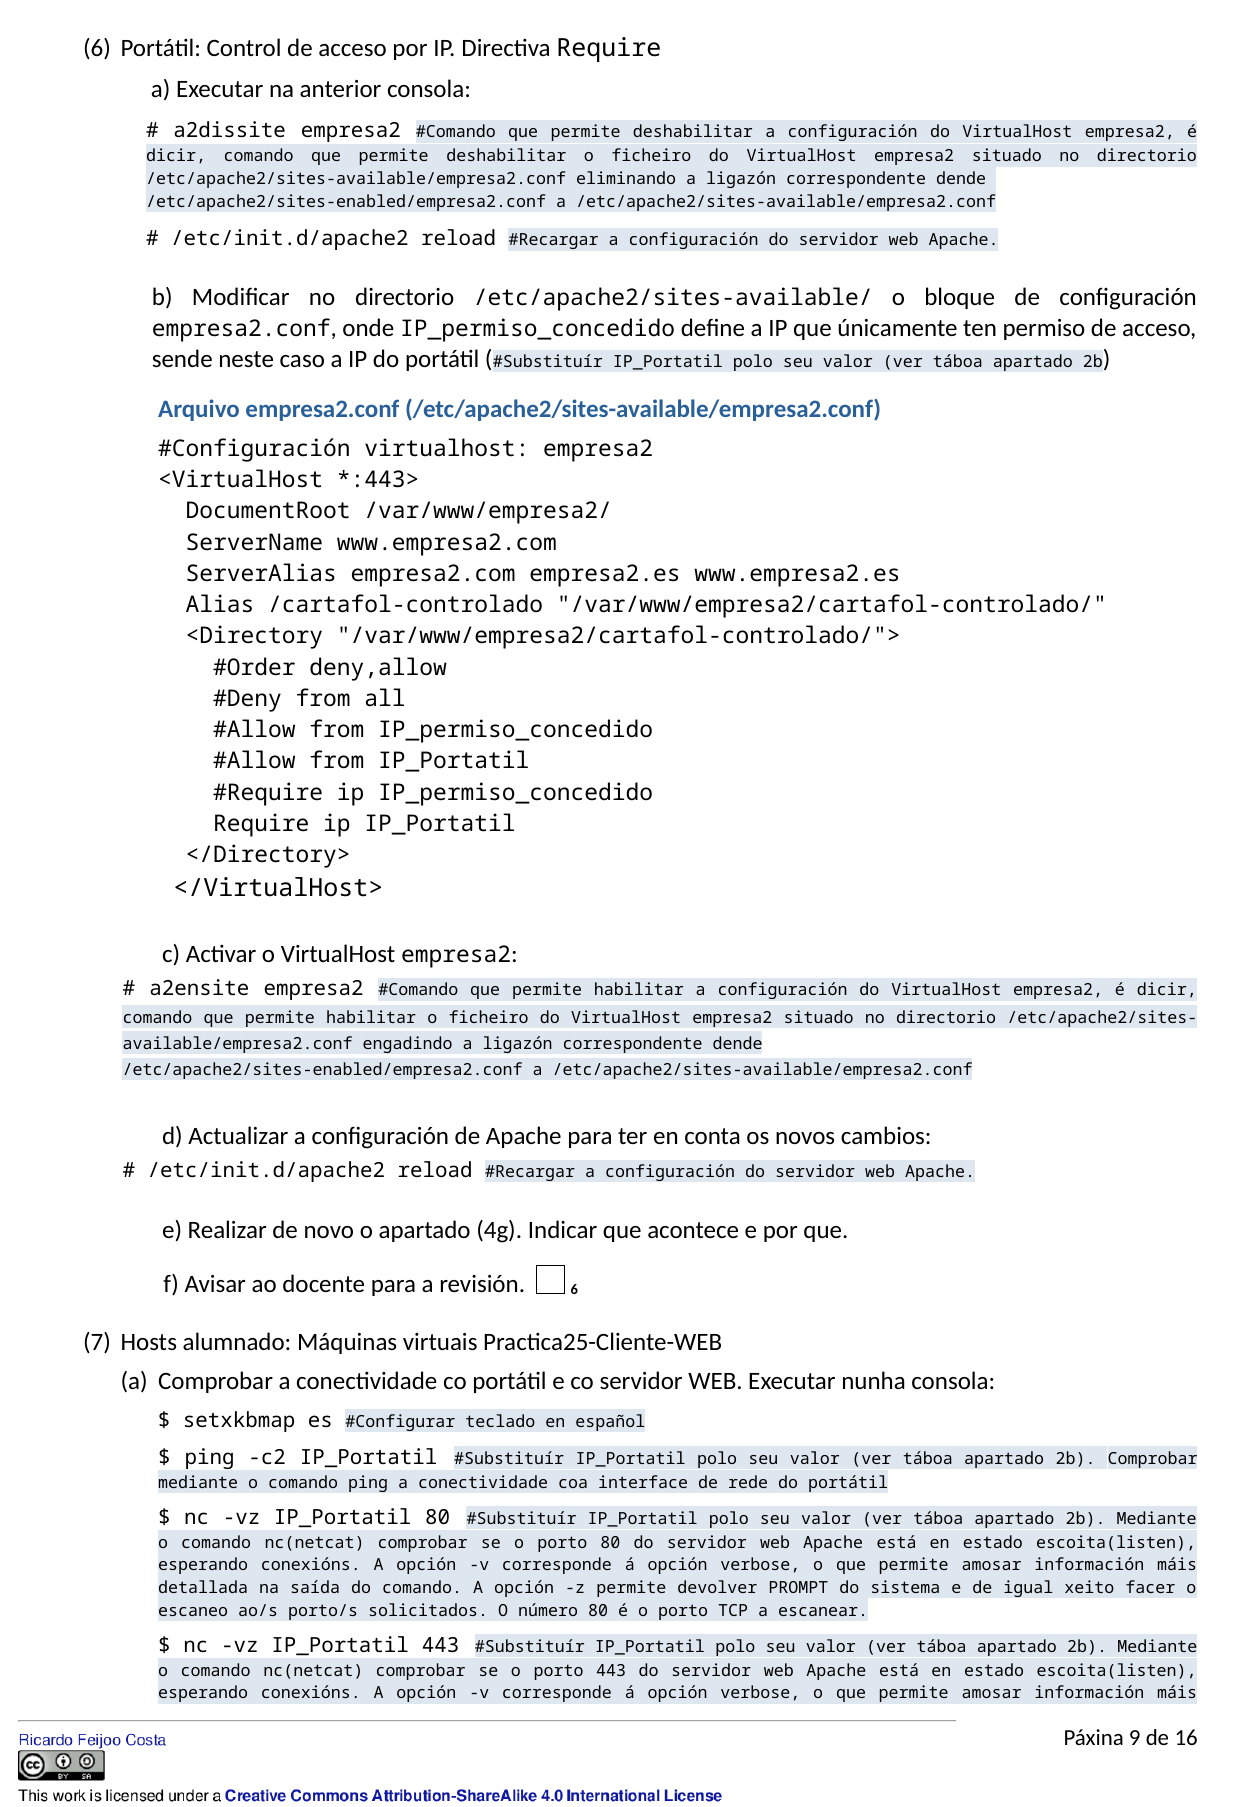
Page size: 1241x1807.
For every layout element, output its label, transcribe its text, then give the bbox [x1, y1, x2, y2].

list #Order deny,allow [120, 651, 1197, 682]
list $ nc -vz IP_Portatil 443 #Substituír IP_Portatil polo seu valor (ver táboa apartado 2b). Mediante o comando nc(netcat) comprobar se o porto 443 do servidor web Apache está en estado escoita(listen), esperando conexións. A opción -v corresponde á opción verbose, o que permite amosar información máis [120, 1630, 1197, 1704]
picture [8, 1715, 957, 1806]
list Hosts alumnado: Máquinas virtuais Practica25-Cliente-WEB [83, 1326, 1197, 1357]
list d) Actualizar a configuración de Apache para ter en conta os novos cambios: [87, 1120, 1197, 1151]
list /etc/apache2/sites-enabled/empresa2.conf a /etc/apache2/sites-available/empresa2.conf [146, 189, 1197, 212]
list Portátil: Control de acceso por IP. Directiva Require [83, 30, 1197, 64]
list Arquivo empresa2.conf (/etc/apache2/sites-available/empresa2.conf) [120, 393, 1197, 423]
list f) Avisar ao docente para a revisión. 6 [152, 1268, 1197, 1298]
list b) Modificar no directorio /etc/apache2/sites-available/ o bloque de configuración empresa2.conf, onde IP_permiso_concedido define a IP que únicamente ten permiso de acceso, sende neste caso a IP do portátil (#Substituír IP_Portatil polo seu valor (ver táboa apartado 2b) [152, 281, 1197, 374]
list # /etc/init.d/apache2 reload #Recargar a configuración do servidor web Apache. [87, 1155, 1197, 1184]
list $ ping -c2 IP_Portatil #Substituír IP_Portatil polo seu valor (ver táboa apartado 2b). Comprobar mediante o comando ping a conectividade coa interface de rede do portátil [120, 1442, 1197, 1493]
list c) Activar o VirtualHost empresa2: [87, 938, 1197, 969]
list #Configuración virtualhost: empresa2 <VirtualHost *:443> DocumentRoot /var/www/empresa2/ ServerName www.empresa2.com ServerAlias empresa2.com empresa2.es www.empresa2.es [120, 432, 1197, 588]
list /etc/apache2/sites-enabled/empresa2.conf a /etc/apache2/sites-available/empresa2.conf [87, 1057, 1197, 1080]
list #Allow from IP_Portatil [120, 744, 1197, 776]
list #Allow from IP_permiso_concedido [120, 713, 1197, 744]
list $ nc -vz IP_Portatil 80 #Substituír IP_Portatil polo seu valor (ver táboa apartado 2b). Mediante o comando nc(netcat) comprobar se o porto 80 do servidor web Apache está en estado escoita(listen), esperando conexións. A opción -v corresponde á opción verbose, o que permite amosar información máis detallada na saída do comando. A opción -z permite devolver PROMPT do sistema e de igual xeito facer o escaneo ao/s porto/s solicitados. O número 80 é o porto TCP a escanear. [120, 1502, 1197, 1621]
list $ setxkbmap es #Configurar teclado en español [122, 1405, 1197, 1433]
list </Directory> [120, 838, 1197, 869]
list Require ip IP_Portatil [120, 807, 1197, 838]
list </VirtualHost> [93, 869, 1197, 903]
list a) Executar na anterior consola: [93, 74, 1197, 104]
list e) Realizar de novo o apartado (4g). Indicar que acontece e por que. [87, 1214, 1197, 1244]
list Alias /cartafol-controlado "/var/www/empresa2/cartafol-controlado/" [120, 588, 1197, 619]
list # /etc/init.d/apache2 reload #Recargar a configuración do servidor web Apache. [146, 223, 1197, 252]
list # a2ensite empresa2 #Comando que permite habilitar a configuración do VirtualHost empresa2, é dicir, comando que permite habilitar o ficheiro do VirtualHost empresa2 situado no directorio /etc/apache2/sites-available/empresa2.conf engadindo a ligazón correspondente dende [87, 973, 1197, 1054]
list #Require ip IP_permiso_concedido [120, 776, 1197, 807]
list Comprobar a conectividade co portátil e co servidor WEB. Executar nunha consola: [120, 1365, 1197, 1396]
list <Directory "/var/www/empresa2/cartafol-controlado/"> [120, 619, 1197, 651]
list # a2dissite empresa2 #Comando que permite deshabilitar a configuración do VirtualHost empresa2, é dicir, comando que permite deshabilitar o ficheiro do VirtualHost empresa2 situado no directorio /etc/apache2/sites-available/empresa2.conf eliminando a ligazón correspondente dende [146, 116, 1197, 189]
list #Deny from all [120, 682, 1197, 713]
